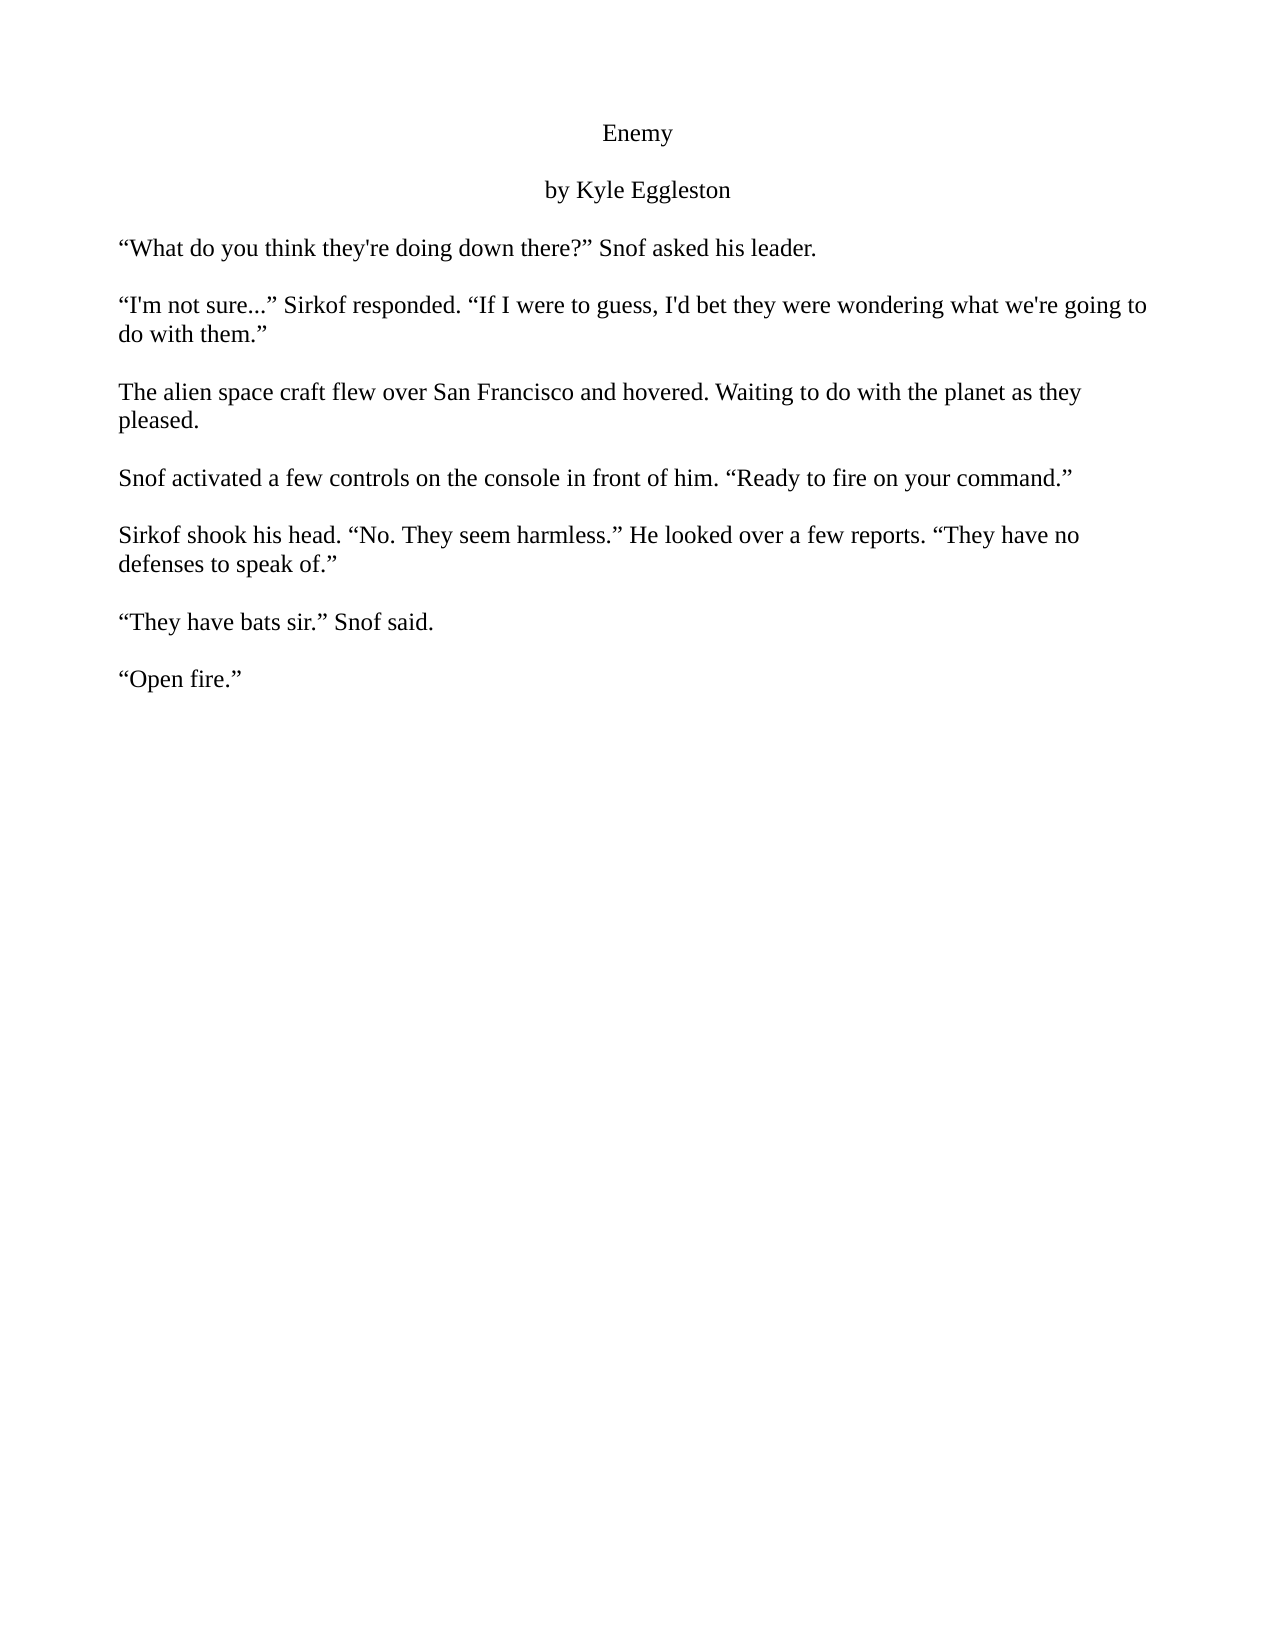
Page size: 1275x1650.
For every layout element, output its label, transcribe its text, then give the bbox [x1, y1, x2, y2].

text “I'm not sure...” Sirkof responded. “If I were to guess, I'd bet they were wondering what we're going to do with them.” [118, 291, 1157, 348]
text “They have bats sir.” Snof said. [118, 607, 1157, 636]
text “Open fire.” [118, 664, 1157, 693]
text “What do you think they're doing down there?” Snof asked his leader. [118, 233, 1157, 262]
text by Kyle Eggleston [118, 176, 1157, 204]
text Enemy [118, 118, 1157, 147]
text Sirkof shook his head. “No. They seem harmless.” He looked over a few reports. “They have no defenses to speak of.” [118, 521, 1157, 578]
text Snof activated a few controls on the console in front of him. “Ready to fire on your command.” [118, 463, 1157, 492]
text The alien space craft flew over San Francisco and hovered. Waiting to do with the planet as they pleased. [118, 377, 1157, 434]
